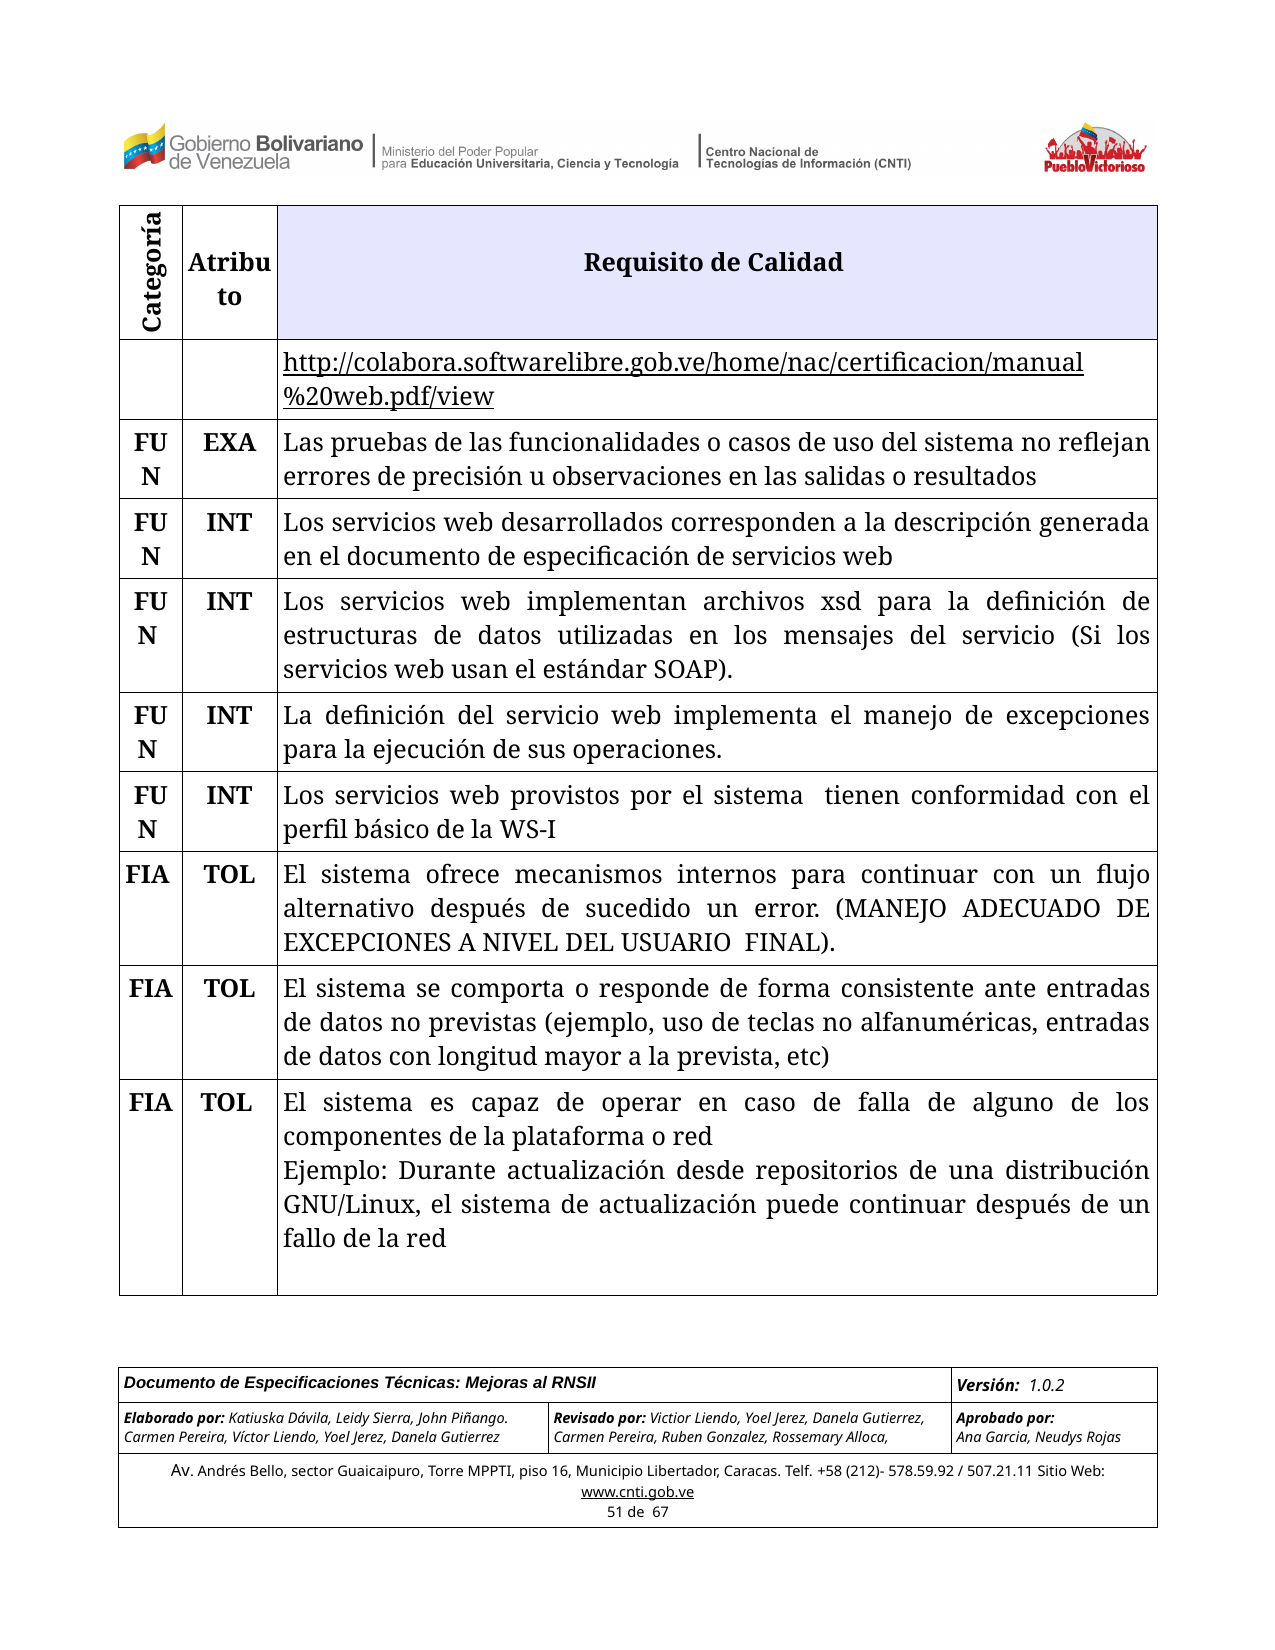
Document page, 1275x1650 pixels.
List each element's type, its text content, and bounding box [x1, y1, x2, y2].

table_cell EXA [183, 420, 277, 498]
table_cell INT [183, 693, 277, 771]
table_cell FUN [120, 499, 182, 578]
table_cell El sistema es capaz de operar en caso de falla de alguno de los componentes de la plataforma o red Ejemplo: Durante actualización desde repositorios de una distribución GNU/Linux, el sistema de actualización puede continuar después de un fallo de la red [278, 1080, 1157, 1294]
table_cell INT [183, 579, 277, 692]
table_cell TOL [183, 966, 277, 1079]
table_cell TOL [183, 1080, 277, 1294]
table_cell [120, 340, 182, 419]
table_cell FIA [120, 1080, 182, 1294]
table_cell FIA [120, 852, 182, 965]
table_cell Los servicios web desarrollados corresponden a la descripción generada en el documento de especificación de servicios web [278, 499, 1157, 578]
table_header Atributo [183, 206, 277, 339]
table_cell http://colabora.softwarelibre.gob.ve/home/nac/certificacion/manual%20web.pdf/view [278, 340, 1157, 419]
table_cell Los servicios web implementan archivos xsd para la definición de estructuras de datos utilizadas en los mensajes del servicio (Si los servicios web usan el estándar SOAP). [278, 579, 1157, 692]
table_cell FUN [120, 772, 182, 851]
table_cell FIA [120, 966, 182, 1079]
table_cell Las pruebas de las funcionalidades o casos de uso del sistema no reflejan errores de precisión u observaciones en las salidas o resultados [278, 420, 1157, 498]
picture [118, 118, 1157, 176]
table_cell FUN [120, 579, 182, 692]
table_header Categoría [120, 206, 182, 339]
table_cell FUN [120, 420, 182, 498]
table_cell El sistema se comporta o responde de forma consistente ante entradas de datos no previstas (ejemplo, uso de teclas no alfanuméricas, entradas de datos con longitud mayor a la prevista, etc) [278, 966, 1157, 1079]
table_cell INT [183, 772, 277, 851]
table_cell TOL [183, 852, 277, 965]
table_cell INT [183, 499, 277, 578]
table_cell FUN [120, 693, 182, 771]
table_cell Los servicios web provistos por el sistema tienen conformidad con el perfil básico de la WS-I [278, 772, 1157, 851]
table_header Requisito de Calidad [278, 206, 1157, 339]
table_cell La definición del servicio web implementa el manejo de excepciones para la ejecución de sus operaciones. [278, 693, 1157, 771]
table_cell [183, 340, 277, 419]
table_cell El sistema ofrece mecanismos internos para continuar con un flujo alternativo después de sucedido un error. (MANEJO ADECUADO DE EXCEPCIONES A NIVEL DEL USUARIO FINAL). [278, 852, 1157, 965]
